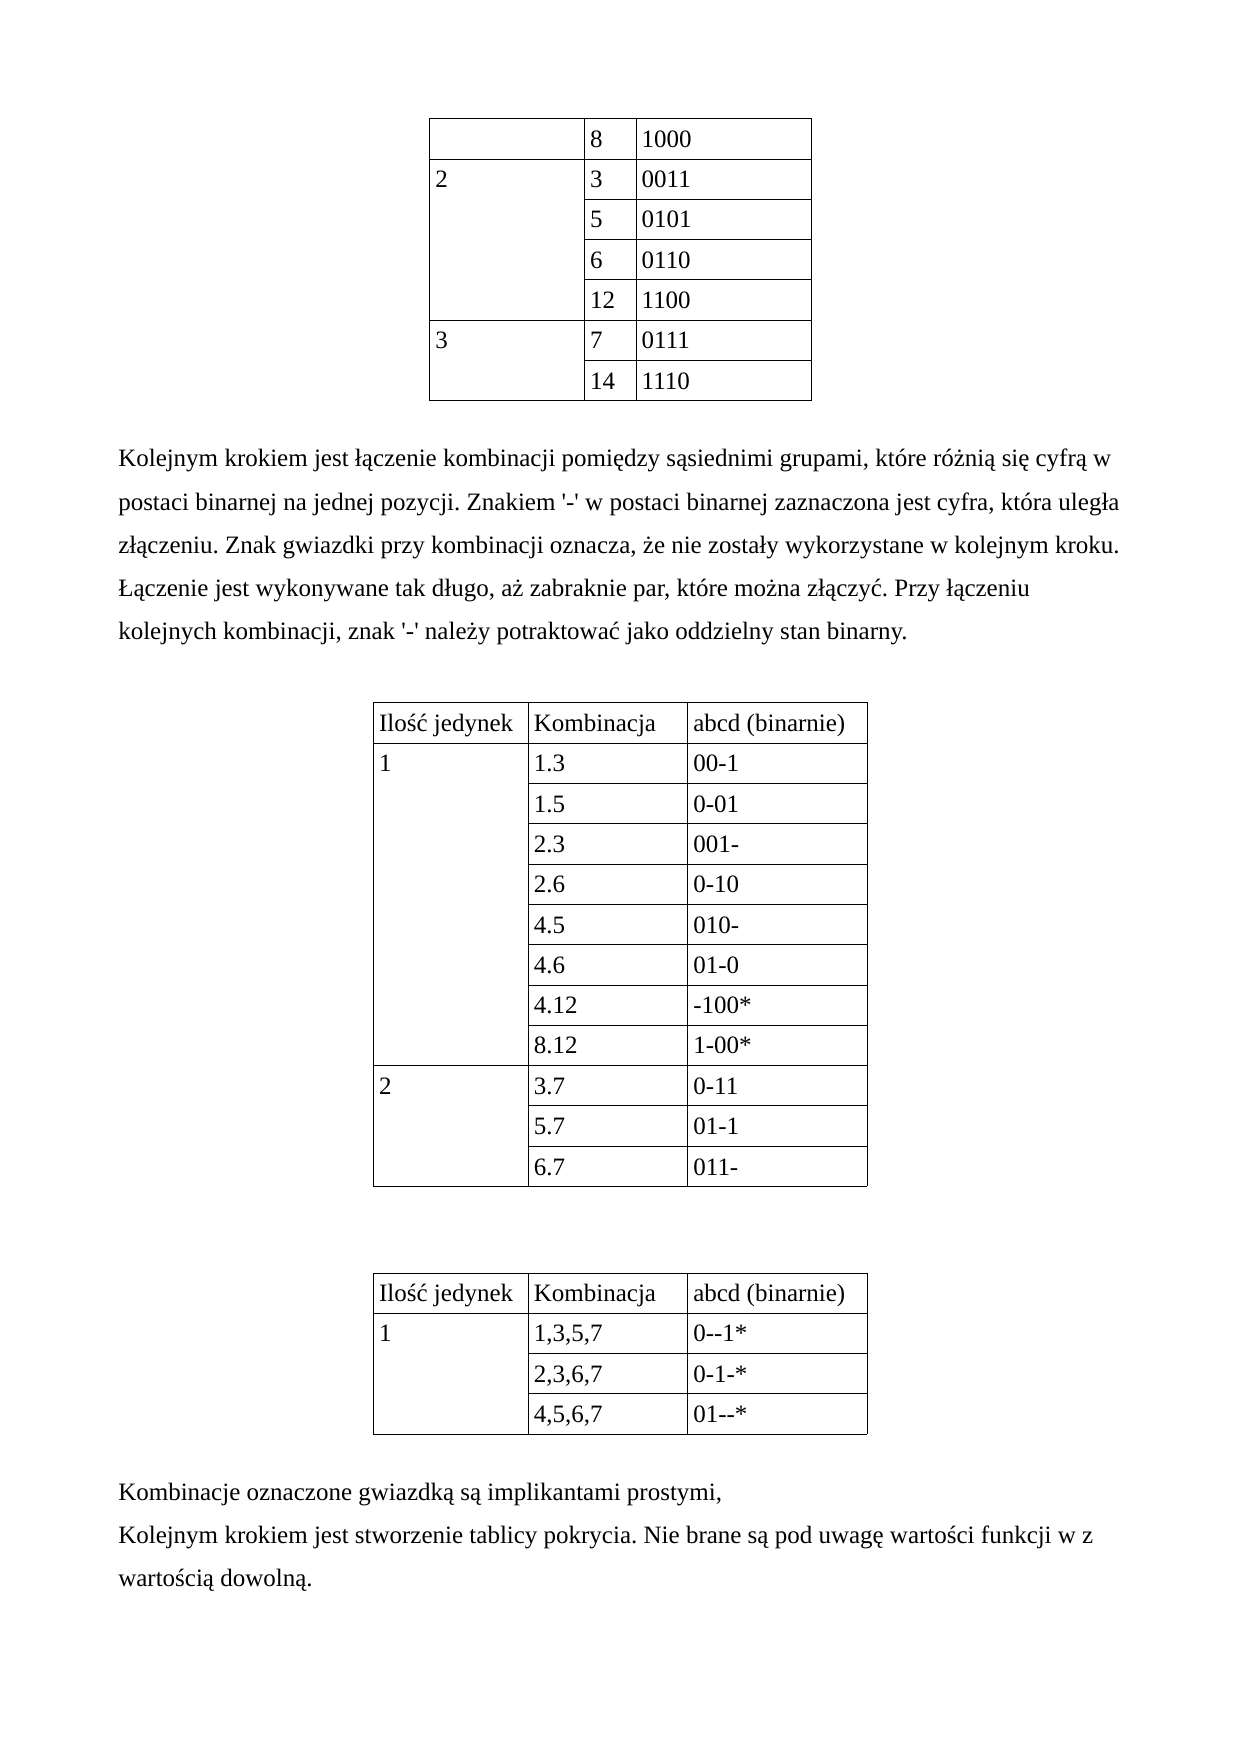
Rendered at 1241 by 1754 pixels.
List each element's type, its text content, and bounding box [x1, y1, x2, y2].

table_cell 6,7 [529, 1147, 687, 1186]
table_cell 00-1 [688, 744, 867, 783]
table_cell 1 [374, 744, 528, 1065]
table_header abcd (binarnie) [688, 1274, 867, 1313]
table_cell [430, 119, 584, 158]
table_cell 0--1* [688, 1314, 867, 1353]
table_cell 3,7 [529, 1066, 687, 1105]
table_cell 01-0 [688, 945, 867, 984]
text Kolejnym krokiem jest stworzenie tablicy pokrycia. Nie brane są pod uwagę wartości funkcji w z wartością dowolną. [118, 1520, 1122, 1592]
table_cell 1000 [637, 119, 811, 158]
table_cell 14 [585, 361, 636, 400]
table_cell 1-00* [688, 1026, 867, 1065]
table_cell 0111 [637, 321, 811, 360]
table_cell 8,12 [529, 1026, 687, 1065]
table_cell 0-01 [688, 784, 867, 823]
table_cell 1100 [637, 280, 811, 320]
table_cell 4,12 [529, 986, 687, 1025]
table_cell 8 [585, 119, 636, 158]
table_cell 1,5 [529, 784, 687, 823]
table_cell 1,3,5,7 [529, 1314, 687, 1353]
table_cell 4,5,6,7 [529, 1394, 687, 1434]
table_cell 0-10 [688, 865, 867, 904]
table_header abcd (binarnie) [688, 703, 867, 743]
text Łączenie jest wykonywane tak długo, aż zabraknie par, które można złączyć. Przy łączeniu kolejnych kombinacji, znak '-' należy potraktować jako oddzielny stan binarny. [118, 573, 1122, 645]
table_cell 011- [688, 1147, 867, 1186]
table_cell 0-11 [688, 1066, 867, 1105]
table_cell 1110 [637, 361, 811, 400]
table_header Kombinacja [529, 703, 687, 743]
text Kombinacje oznaczone gwiazdką są implikantami prostymi, [118, 1477, 1122, 1506]
text Kolejnym krokiem jest łączenie kombinacji pomiędzy sąsiednimi grupami, które różnią się cyfrą w postaci binarnej na jednej pozycji. Znakiem '-' w postaci binarnej zaznaczona jest cyfra, która uległa złączeniu. Znak gwiazdki przy kombinacji oznacza, że nie zostały wykorzystane w kolejnym kroku. [118, 443, 1122, 558]
table_cell 5,7 [529, 1106, 687, 1146]
table_cell -100* [688, 986, 867, 1025]
table_cell 1 [374, 1314, 528, 1434]
table_cell 0110 [637, 240, 811, 279]
table_cell 0101 [637, 200, 811, 239]
table_cell 7 [585, 321, 636, 360]
table_cell 01--* [688, 1394, 867, 1434]
table_cell 1,3 [529, 744, 687, 783]
table_cell 2,3 [529, 824, 687, 863]
table_cell 2 [374, 1066, 528, 1186]
table_cell 2 [430, 160, 584, 320]
table_cell 3 [430, 321, 584, 400]
table_cell 0011 [637, 160, 811, 199]
table_cell 4,5 [529, 905, 687, 944]
table_header Ilość jedynek [374, 1274, 528, 1313]
table_cell 5 [585, 200, 636, 239]
table_cell 2,3,6,7 [529, 1354, 687, 1393]
table_cell 010- [688, 905, 867, 944]
table_header Kombinacja [529, 1274, 687, 1313]
table_cell 001- [688, 824, 867, 863]
table_cell 0-1-* [688, 1354, 867, 1393]
table_cell 3 [585, 160, 636, 199]
table_cell 4,6 [529, 945, 687, 984]
table_cell 6 [585, 240, 636, 279]
table_header Ilość jedynek [374, 703, 528, 743]
table_cell 2,6 [529, 865, 687, 904]
table_cell 01-1 [688, 1106, 867, 1146]
table_cell 12 [585, 280, 636, 320]
